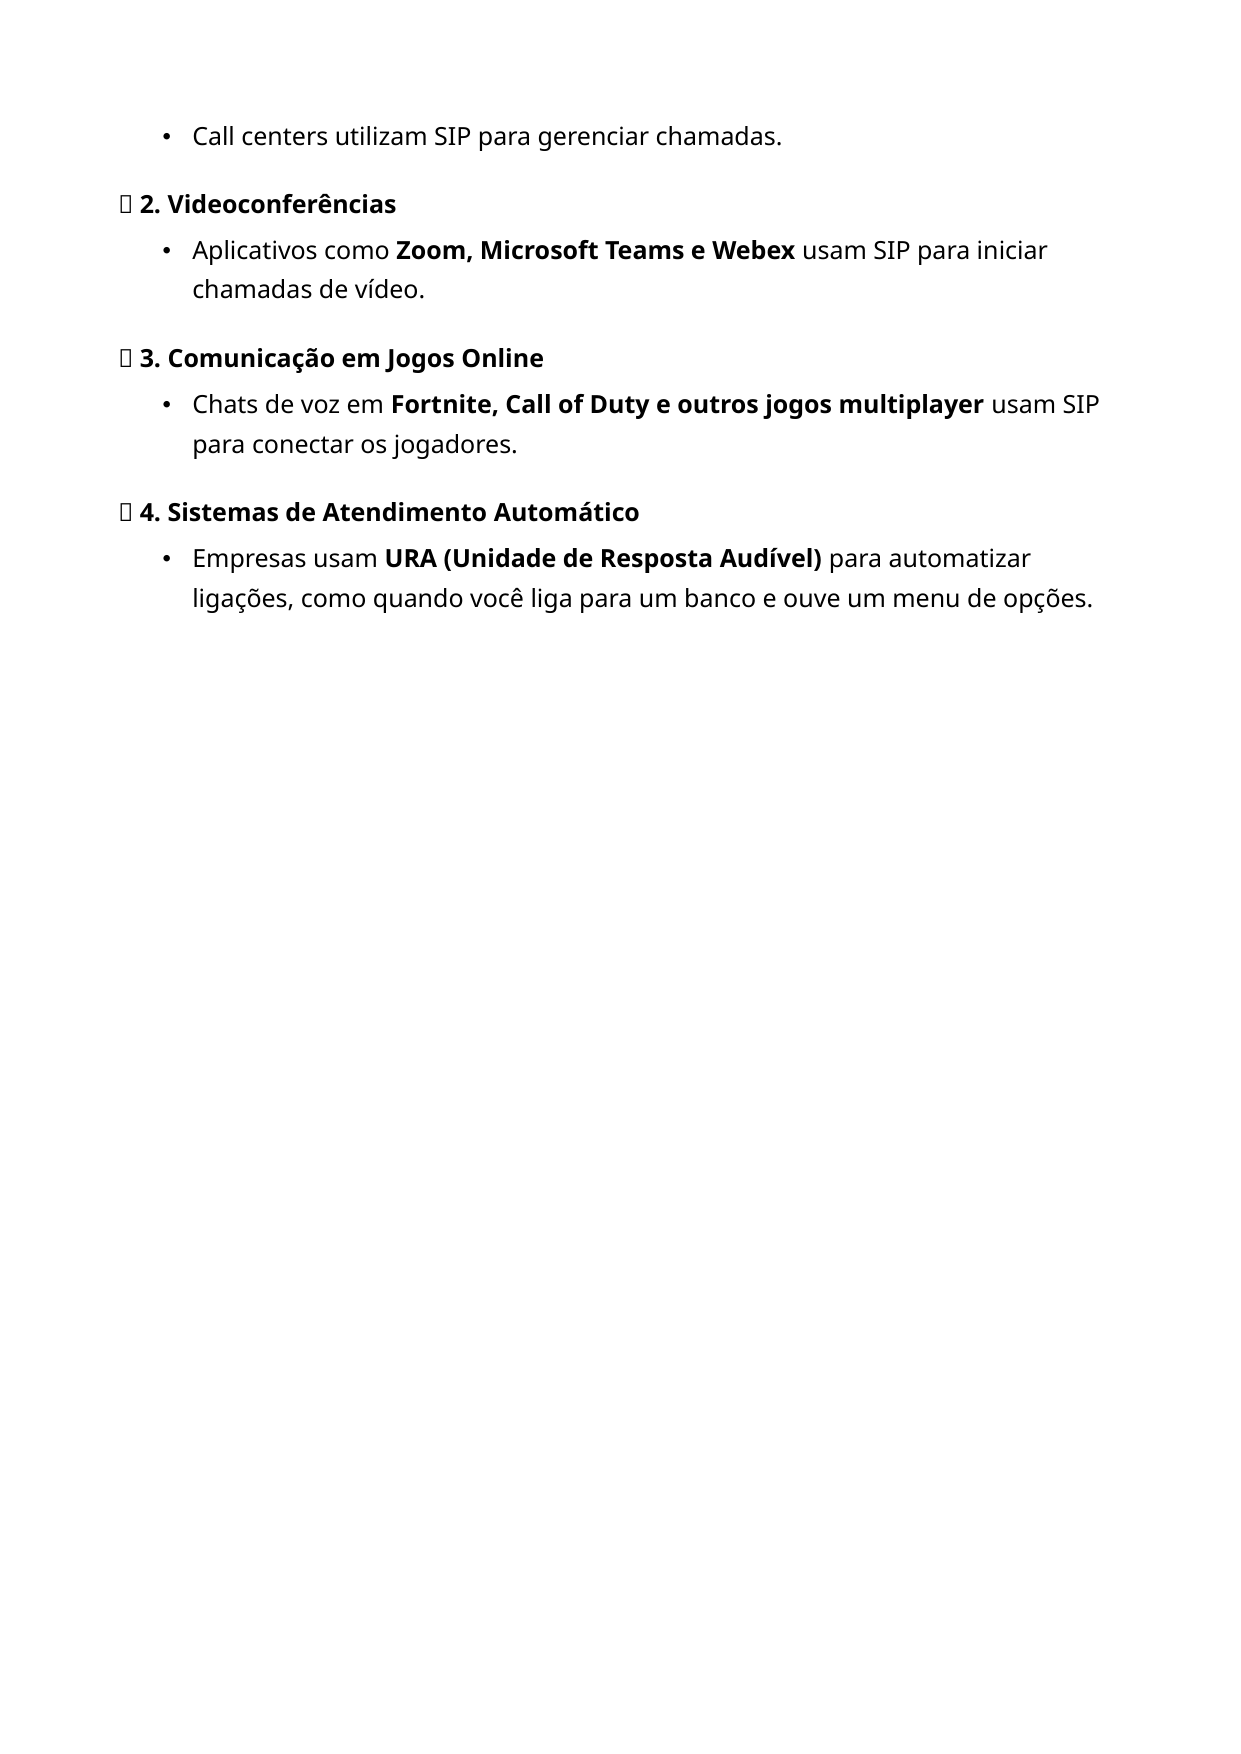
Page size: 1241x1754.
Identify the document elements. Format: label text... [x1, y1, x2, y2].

list Empresas usam URA (Unidade de Resposta Audível) para automatizar ligações, como quando você liga para um banco e ouve um menu de opções. [162, 541, 1122, 614]
list Aplicativos como Zoom, Microsoft Teams e Webex usam SIP para iniciar chamadas de vídeo. [162, 233, 1122, 306]
subtitle 📌 4. Sistemas de Atendimento Automático [118, 494, 1122, 529]
list Call centers utilizam SIP para gerenciar chamadas. [162, 118, 1122, 152]
subtitle 📌 3. Comunicação em Jogos Online [118, 341, 1122, 374]
list Chats de voz em Fortnite, Call of Duty e outros jogos multiplayer usam SIP para conectar os jogadores. [162, 387, 1122, 460]
subtitle 📌 2. Videoconferências [118, 186, 1122, 221]
